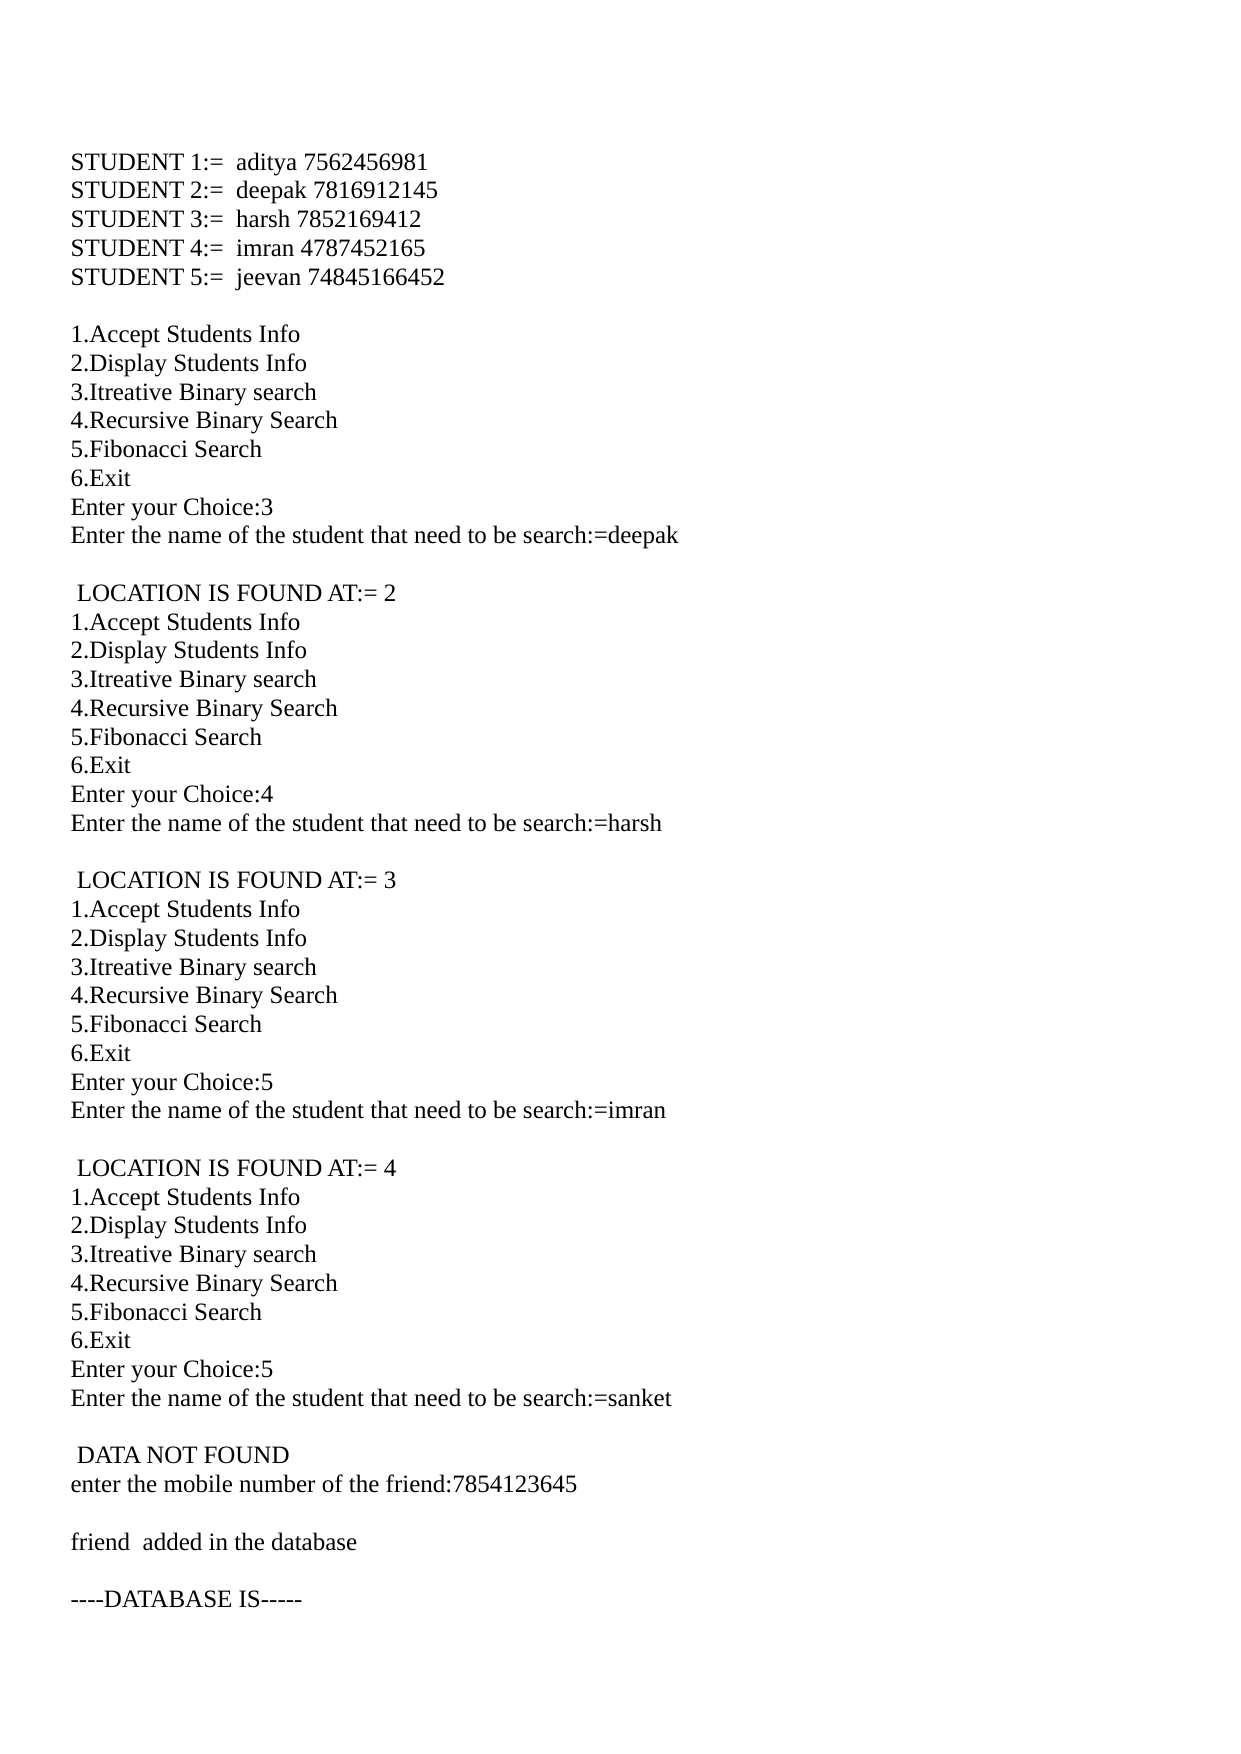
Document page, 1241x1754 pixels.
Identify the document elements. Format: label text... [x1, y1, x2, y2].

text STUDENT 3:= harsh 7852169412 [70, 204, 1139, 233]
text 3.Itreative Binary search [70, 952, 1139, 981]
text 5.Fibonacci Search [70, 1009, 1139, 1038]
text LOCATION IS FOUND AT:= 4 [70, 1153, 1139, 1182]
text friend added in the database [70, 1527, 1139, 1556]
text Enter the name of the student that need to be search:=harsh [70, 808, 1139, 837]
text 2.Display Students Info [70, 1211, 1139, 1239]
text ----DATABASE IS----- [70, 1584, 1139, 1613]
text 5.Fibonacci Search [70, 1297, 1139, 1326]
text 2.Display Students Info [70, 923, 1139, 952]
text 4.Recursive Binary Search [70, 1268, 1139, 1297]
text Enter your Choice:5 [70, 1354, 1139, 1383]
text 3.Itreative Binary search [70, 1239, 1139, 1268]
text STUDENT 2:= deepak 7816912145 [70, 176, 1139, 204]
text 5.Fibonacci Search [70, 722, 1139, 751]
text 5.Fibonacci Search [70, 434, 1139, 463]
text enter the mobile number of the friend:7854123645 [70, 1469, 1139, 1498]
text LOCATION IS FOUND AT:= 3 [70, 866, 1139, 894]
text 3.Itreative Binary search [70, 377, 1139, 406]
text 1.Accept Students Info [70, 894, 1139, 923]
text STUDENT 1:= aditya 7562456981 [70, 147, 1139, 176]
text Enter the name of the student that need to be search:=sanket [70, 1383, 1139, 1412]
text LOCATION IS FOUND AT:= 2 [70, 578, 1139, 607]
text 2.Display Students Info [70, 348, 1139, 377]
text 2.Display Students Info [70, 636, 1139, 664]
text 3.Itreative Binary search [70, 664, 1139, 693]
text STUDENT 5:= jeevan 74845166452 [70, 262, 1139, 291]
text Enter your Choice:5 [70, 1067, 1139, 1096]
text 4.Recursive Binary Search [70, 406, 1139, 434]
text 1.Accept Students Info [70, 607, 1139, 636]
text 4.Recursive Binary Search [70, 693, 1139, 722]
text 1.Accept Students Info [70, 319, 1139, 348]
text 6.Exit [70, 463, 1139, 492]
text DATA NOT FOUND [70, 1441, 1139, 1469]
text 6.Exit [70, 1326, 1139, 1354]
text Enter your Choice:4 [70, 779, 1139, 808]
text 6.Exit [70, 751, 1139, 779]
text 4.Recursive Binary Search [70, 981, 1139, 1009]
text 6.Exit [70, 1038, 1139, 1067]
text Enter the name of the student that need to be search:=imran [70, 1096, 1139, 1124]
text Enter your Choice:3 [70, 492, 1139, 521]
text STUDENT 4:= imran 4787452165 [70, 233, 1139, 262]
text 1.Accept Students Info [70, 1182, 1139, 1211]
text Enter the name of the student that need to be search:=deepak [70, 521, 1139, 549]
